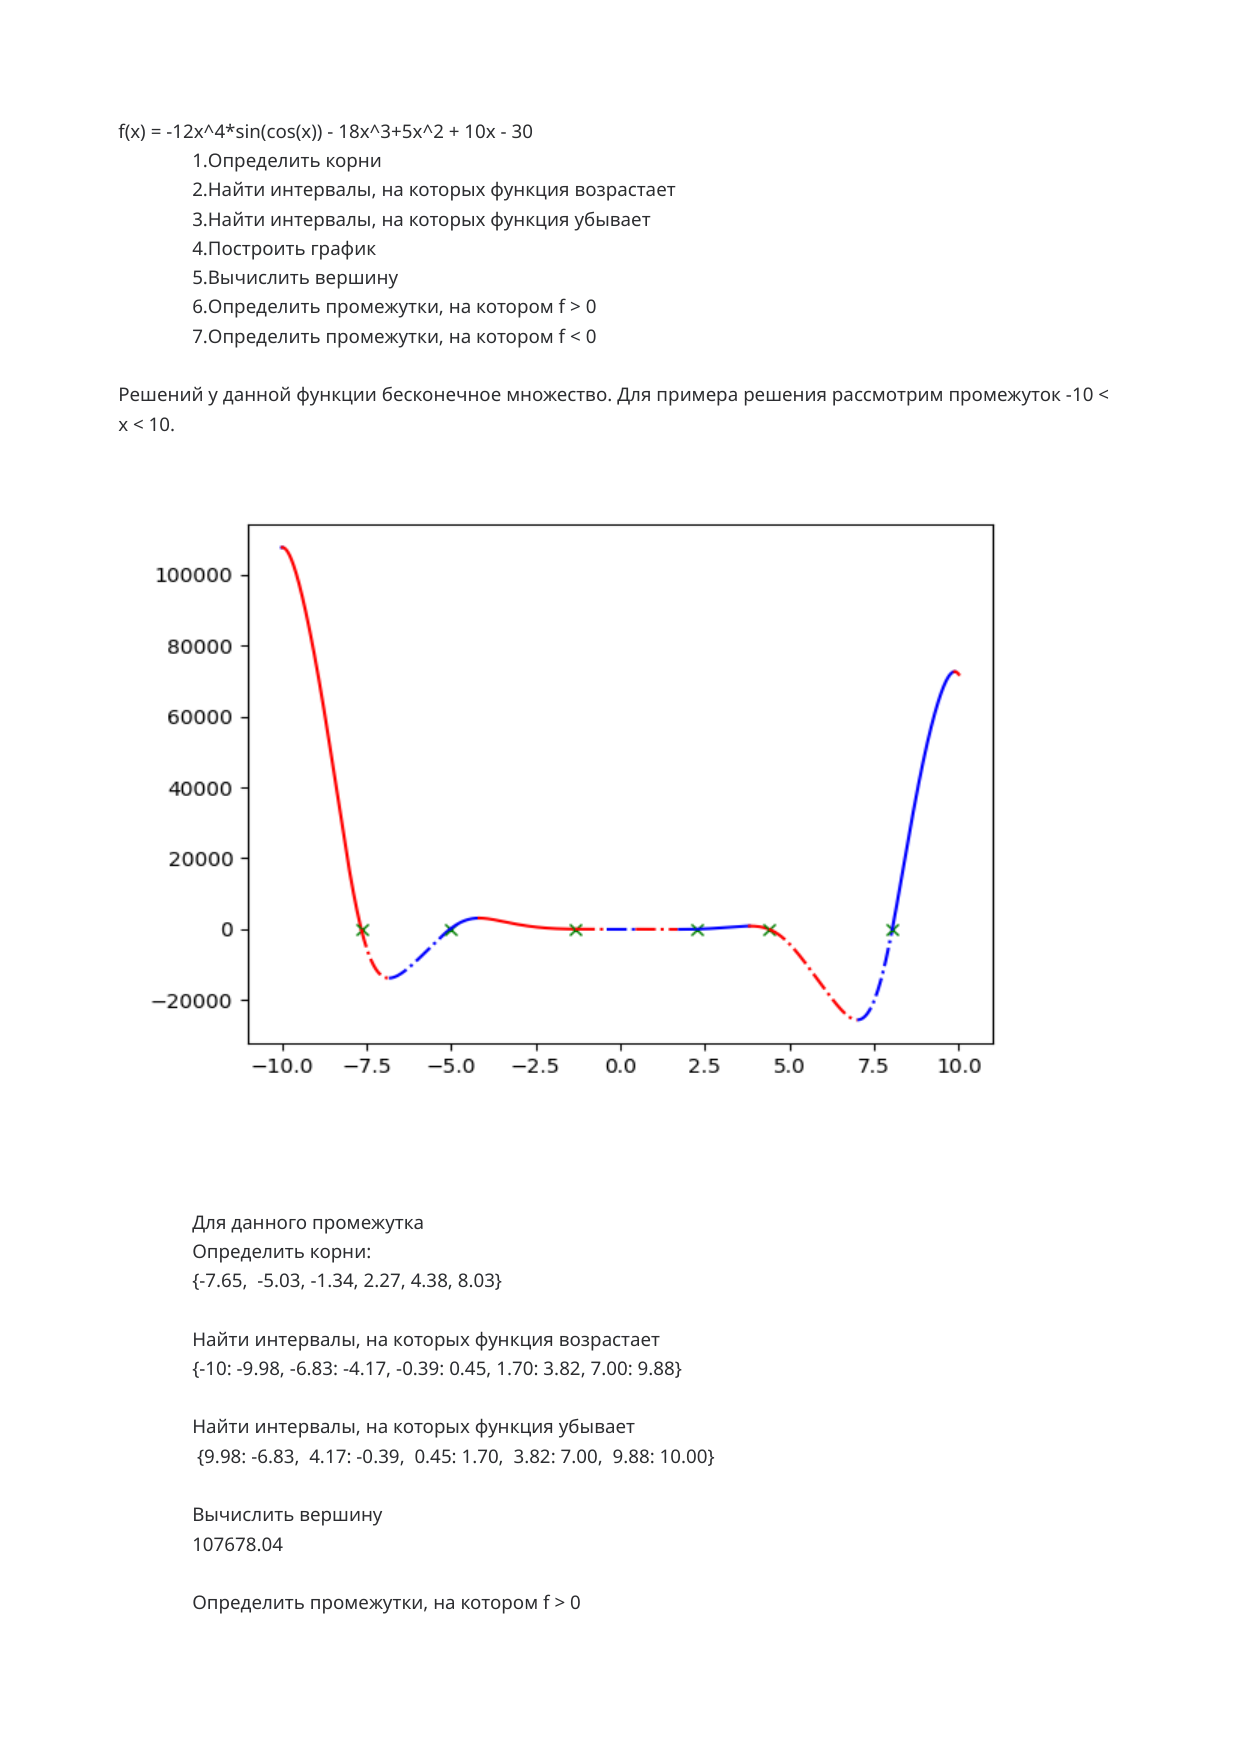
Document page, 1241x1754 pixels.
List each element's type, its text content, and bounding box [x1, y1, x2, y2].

text Решений у данной функции бесконечное множество. Для примера решения рассмотрим промежуток -10 < x < 10. [118, 382, 1122, 436]
list Найти интервалы, на которых функция возрастает [118, 1326, 1122, 1352]
list Найти интервалы, на которых функция убывает [118, 206, 1122, 231]
list {-7.65, -5.03, -1.34, 2.27, 4.38, 8.03} [118, 1267, 1122, 1293]
list {-10: -9.98, -6.83: -4.17, -0.39: 0.45, 1.70: 3.82, 7.00: 9.88} [118, 1355, 1122, 1381]
list Определить корни: [118, 1238, 1122, 1264]
list Для данного промежутка [118, 1209, 1122, 1234]
text {9.98: -6.83, 4.17: -0.39, 0.45: 1.70, 3.82: 7.00, 9.88: 10.00} [118, 1443, 1122, 1469]
list Определить промежутки, на котором f < 0 [118, 323, 1122, 348]
list Построить график [118, 235, 1122, 261]
list Найти интервалы, на которых функция возрастает [118, 177, 1122, 202]
list Определить корни [118, 147, 1122, 173]
text 107678.04 [118, 1531, 1122, 1556]
text f(x) = -12x^4*sin(cos(x)) - 18x^3+5x^2 + 10x - 30 [118, 118, 1122, 144]
text Вычислить вершину [118, 1502, 1122, 1527]
text Определить промежутки, на котором f > 0 [118, 1589, 1122, 1615]
list Вычислить вершину [118, 264, 1122, 290]
picture [128, 443, 1089, 1118]
list Определить промежутки, на котором f > 0 [118, 294, 1122, 319]
list Найти интервалы, на которых функция убывает [118, 1414, 1122, 1439]
